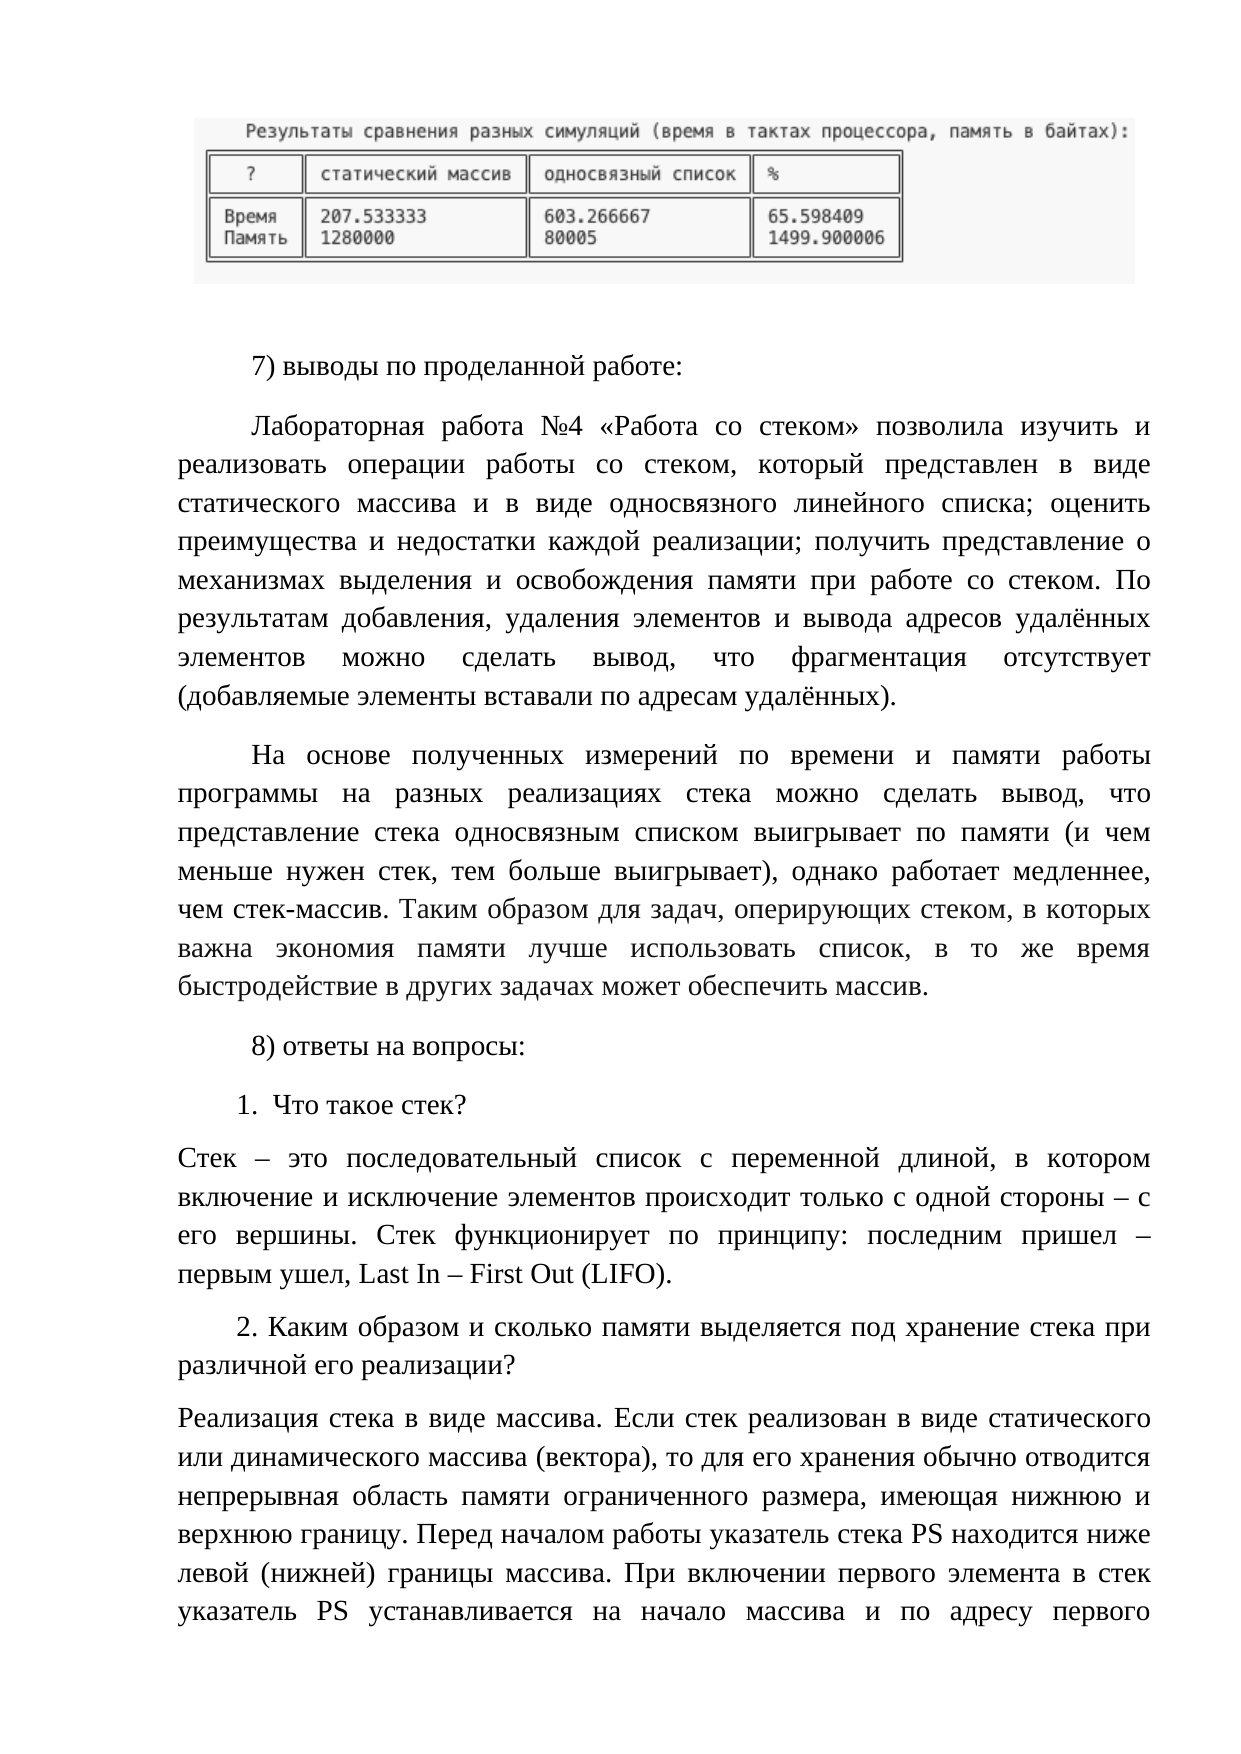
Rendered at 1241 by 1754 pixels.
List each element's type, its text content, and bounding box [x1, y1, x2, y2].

text 8) ответы на вопросы: [177, 1028, 1152, 1061]
picture [194, 118, 1135, 284]
text 1. Что такое стек? [177, 1087, 1152, 1121]
text На основе полученных измерений по времени и памяти работы программы на разных реализациях стека можно сделать вывод, что представление стека односвязным списком выигрывает по памяти (и чем меньше нужен стек, тем больше выигрывает), однако работает медленнее, чем стек-массив. Таким образом для задач, оперирующих стеком, в которых важна экономия памяти лучше использовать список, в то же время быстродействие в других задачах может обеспечить массив. [177, 737, 1152, 1002]
text 7) выводы по проделанной работе: [177, 348, 1152, 382]
text Стек – это последовательный список с переменной длиной, в котором включение и исключение элементов происходит только с одной стороны – с его вершины. Стек функционирует по принципу: последним пришел – первым ушел, Last In – First Out (LIFO). [177, 1140, 1152, 1289]
text 2. Каким образом и сколько памяти выделяется под хранение стека при различной его реализации? [177, 1309, 1152, 1381]
text Лабораторная работа №4 «Работа со стеком» позволила изучить и реализовать операции работы со стеком, который представлен в виде статического массива и в виде односвязного линейного списка; оценить преимущества и недостатки каждой реализации; получить представление о механизмах выделения и освобождения памяти при работе со стеком. По результатам добавления, удаления элементов и вывода адресов удалённых элементов можно сделать вывод, что фрагментация отсутствует (добавляемые элементы вставали по адресам удалённых). [177, 408, 1152, 711]
text Реализация стека в виде массива. Если стек реализован в виде статического или динамического массива (вектора), то для его хранения обычно отводится непрерывная область памяти ограниченного размера, имеющая нижнюю и верхнюю границу. Перед началом работы указатель стека PS находится ниже левой (нижней) границы массива. При включении первого элемента в стек указатель PS устанавливается на начало массива и по адресу первого [177, 1401, 1152, 1627]
